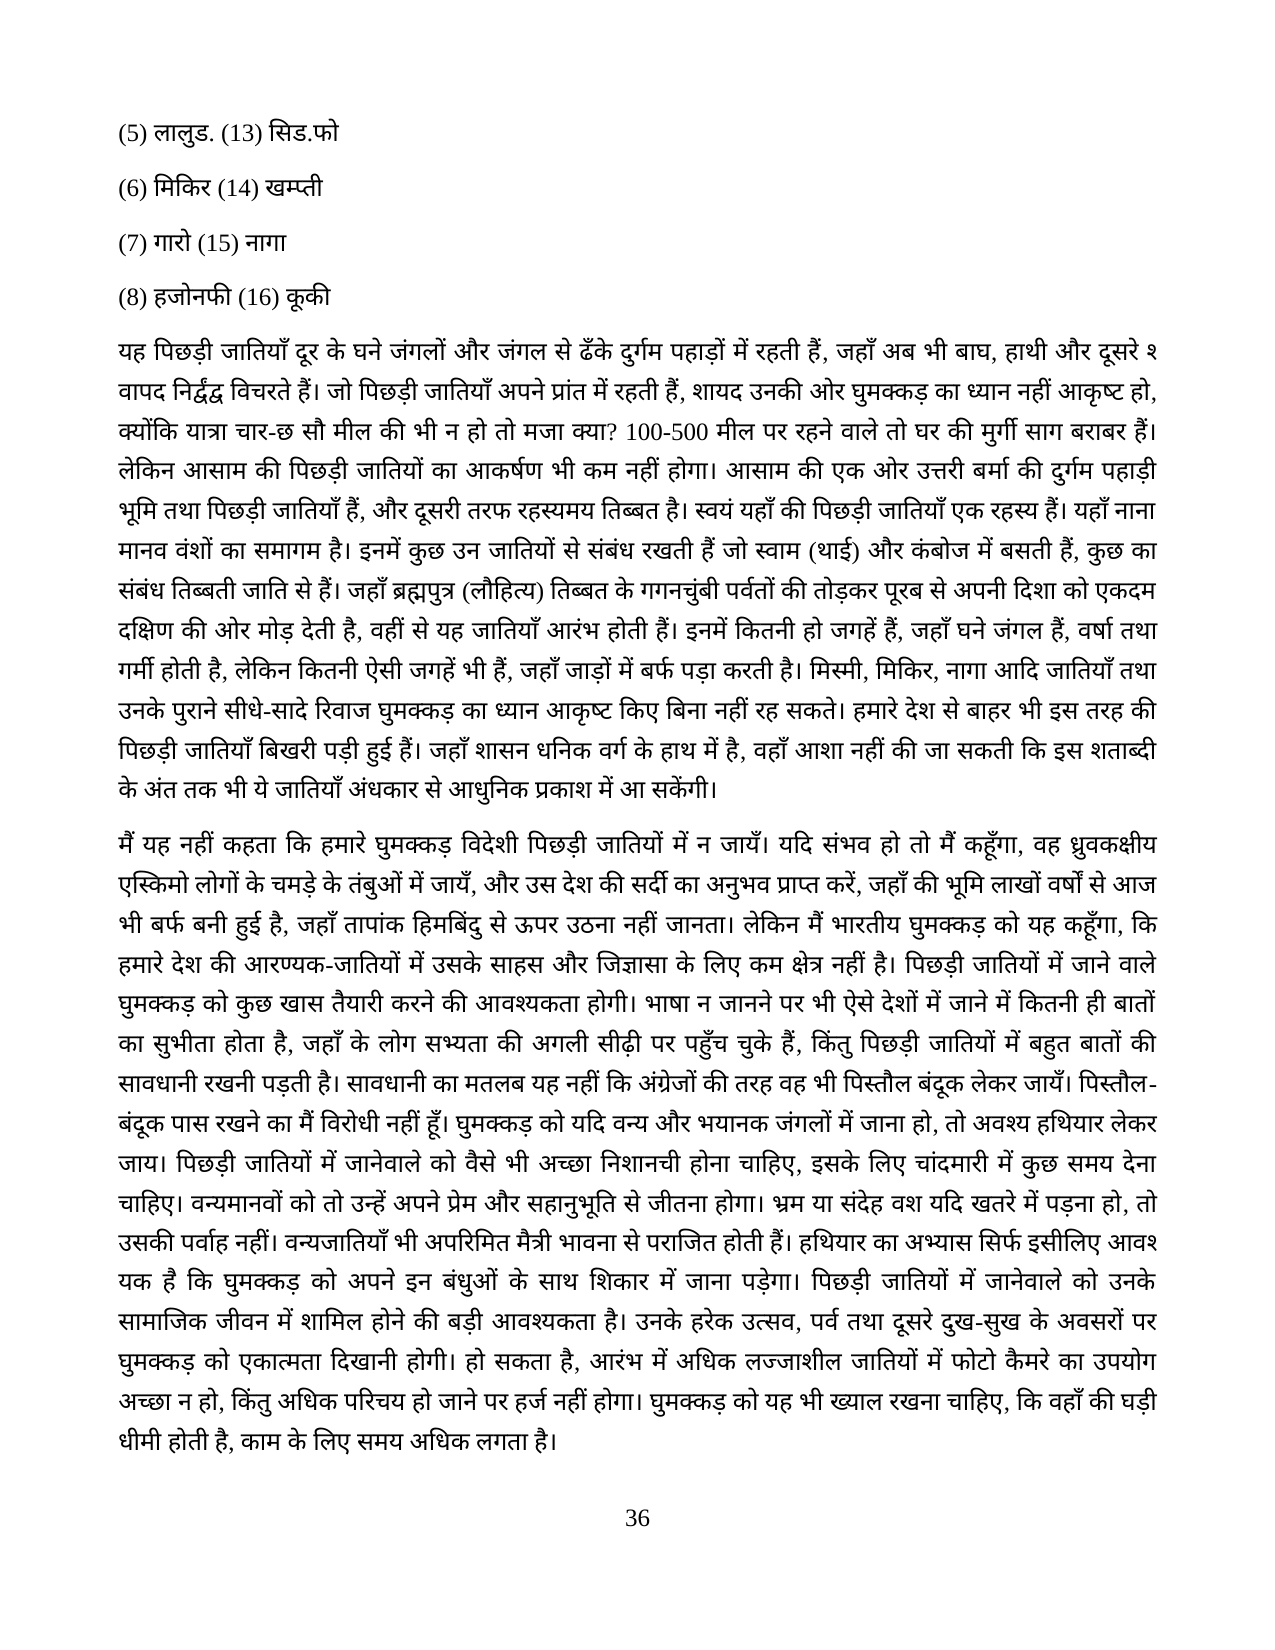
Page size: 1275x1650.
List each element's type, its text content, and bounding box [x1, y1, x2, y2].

text यह पिछड़ी जातियाँ दूर के घने जंगलों और जंगल से ढँके दुर्गम पहाड़ों में रहती हैं, जहाँ अब भी बाघ, हाथी और दूसरे श्‍वापद निर्द्वंद्व विचरते हैं। जो पिछड़ी जातियाँ अपने प्रांत में रहती हैं, शायद उनकी ओर घुमक्कड़ का ध्‍यान नहीं आकृष्‍ट हो, क्‍योंकि यात्रा चार-छ सौ मील की भी न हो तो मजा क्या? 100-500 मील पर रहने वाले तो घर की मुर्गी साग बराबर हैं। लेकिन आसाम की पिछड़ी जातियों का आकर्षण भी कम नहीं होगा। आसाम की एक ओर उत्तरी बर्मा की दुर्गम पहाड़ी भूमि तथा पिछड़ी जातियाँ हैं, और दूसरी तरफ रहस्‍यमय तिब्‍बत है। स्वयं यहाँ की पिछड़ी जातियाँ एक रहस्‍य हैं। यहाँ नाना मानव वंशों का समागम है। इनमें कुछ उन जातियों से संबंध रखती हैं जो स्वाम (‍थाई) और कंबोज में बसती हैं, कुछ का संबंध तिब्‍बती जाति से हैं। जहाँ ब्रह्मपुत्र (लौहित्‍य) तिब्‍बत के गगनचुंबी पर्वतों की तोड़कर पूरब से अपनी दिशा को एकदम दक्षिण की ओर मोड़ देती है, वहीं से यह जातियाँ आरंभ होती हैं। इनमें कितनी हो जगहें हैं, जहाँ घने जंगल हैं, वर्षा तथा गर्मी होती है, लेकिन कितनी ऐसी जगहें भी हैं, जहाँ जाड़ों में बर्फ पड़ा करती है। मिस्‍मी, मिकिर, नागा आदि जातियाँ तथा उनके पुराने सीधे-सादे रिवाज घुमक्कड़ का ध्‍यान आकृष्‍ट किए बिना नहीं रह सकते। हमारे देश से बाहर भी इस तरह की पिछड़ी जातियाँ बिखरी पड़ी हुई हैं। जहाँ शासन धनिक वर्ग के हाथ में है, वहाँ आशा नहीं की जा सकती कि इस शताब्‍दी के अंत तक भी ये जातियाँ अंधकार से आधुनिक प्रकाश में आ सकेंगी। [118, 337, 1157, 809]
text (6) मिकिर (14) खम्‍प्‍ती [118, 173, 1157, 206]
text (8) हजोनफी (16) कूकी [118, 282, 1157, 316]
text (7) गारो (15) नागा [118, 228, 1157, 261]
text (5) लालुड. (13) सिड.फो [118, 118, 1157, 152]
text मैं यह नहीं कहता कि हमारे घुमक्कड़ विदेशी पिछड़ी जातियों में न जायँ। यदि संभव हो तो मैं कहूँगा, वह ध्रुवकक्षीय एस्किमो लोगों के चमड़े के तंबुओं में जायँ, और उस देश की सर्दी का अनुभव प्राप्‍त करें, जहाँ की भूमि लाखों वर्षों से आज भी बर्फ बनी हुई है, जहाँ तापांक हिमबिंदु से ऊपर उठना नहीं जानता। लेकिन मैं भारतीय घुमक्कड़ को यह कहूँगा, कि हमारे देश की आरण्यक-जातियों में उसके साहस और जिज्ञासा के लिए कम क्षेत्र नहीं है। पिछड़ी जातियों में जाने वाले घुमक्कड़ को कुछ खास तैयारी करने की आवश्‍यकता होगी। भाषा न जानने पर भी ऐसे देशों में जाने में कितनी ही बातों का सुभीता होता है, जहाँ के लोग सभ्‍यता की अगली सीढ़ी पर पहुँच चुके हैं, किंतु पिछड़ी जातियों में बहुत बातों की सावधानी रखनी पड़ती है। सावधानी का मतलब यह नहीं कि अंग्रेजों की तरह वह भी पिस्‍तौल बंदूक लेकर जायँ। पिस्‍तौल-बंदूक पास रखने का मैं विरोधी नहीं हूँ। घुमक्कड़ को यदि वन्‍य और भयानक जंगलों में जाना हो, तो अवश्य हथियार लेकर जाय। पिछड़ी जातियों में जानेवाले को वैसे भी अच्छा निशानची होना चाहिए, इसके लिए चांदमारी में कुछ समय देना चाहिए। वन्‍यमानवों को तो उन्‍हें अपने प्रेम और सहानुभूति से जीतना होगा। भ्रम या संदेह वश यदि खतरे में पड़ना हो, तो उसकी पर्वाह नहीं। वन्‍यजातियाँ भी अपरिमित मैत्री भावना से पराजित होती हैं। हथियार का अभ्‍यास सिर्फ इसीलिए आवश्‍यक है कि घुमक्कड़ को अपने इन बंधुओं के साथ शिकार में जाना पड़ेगा। पिछड़ी जातियों में जानेवाले को उनके सामाजिक जीवन में शामिल होने की बड़ी आवश्‍यकता है। उनके हरेक उत्‍सव, पर्व तथा दूसरे दुख-सुख के अवसरों पर घुमक्कड़ को एकात्‍मता दिखानी होगी। हो सकता है, आरंभ में अधिक लज्‍जाशील जातियों में फोटो कैमरे का उपयोग अच्छा न हो, किंतु अधिक परिचय हो जाने पर हर्ज नहीं होगा। घुमक्कड़ को यह भी ख्‍याल रखना चाहिए, कि वहाँ की घड़ी धीमी होती है, काम के लिए समय अधिक लगता है। [118, 830, 1157, 1461]
